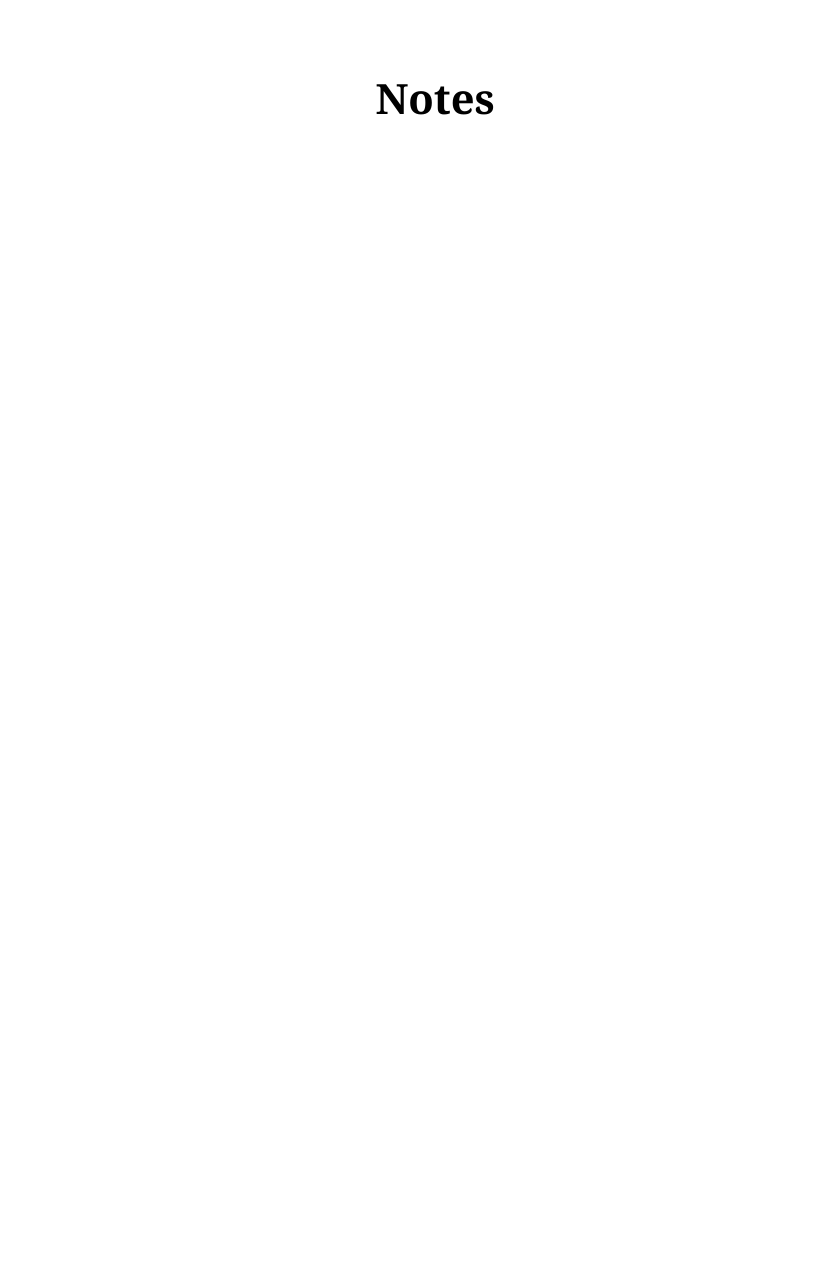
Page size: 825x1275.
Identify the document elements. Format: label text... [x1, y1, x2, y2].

subtitle Notes [45, 70, 825, 127]
